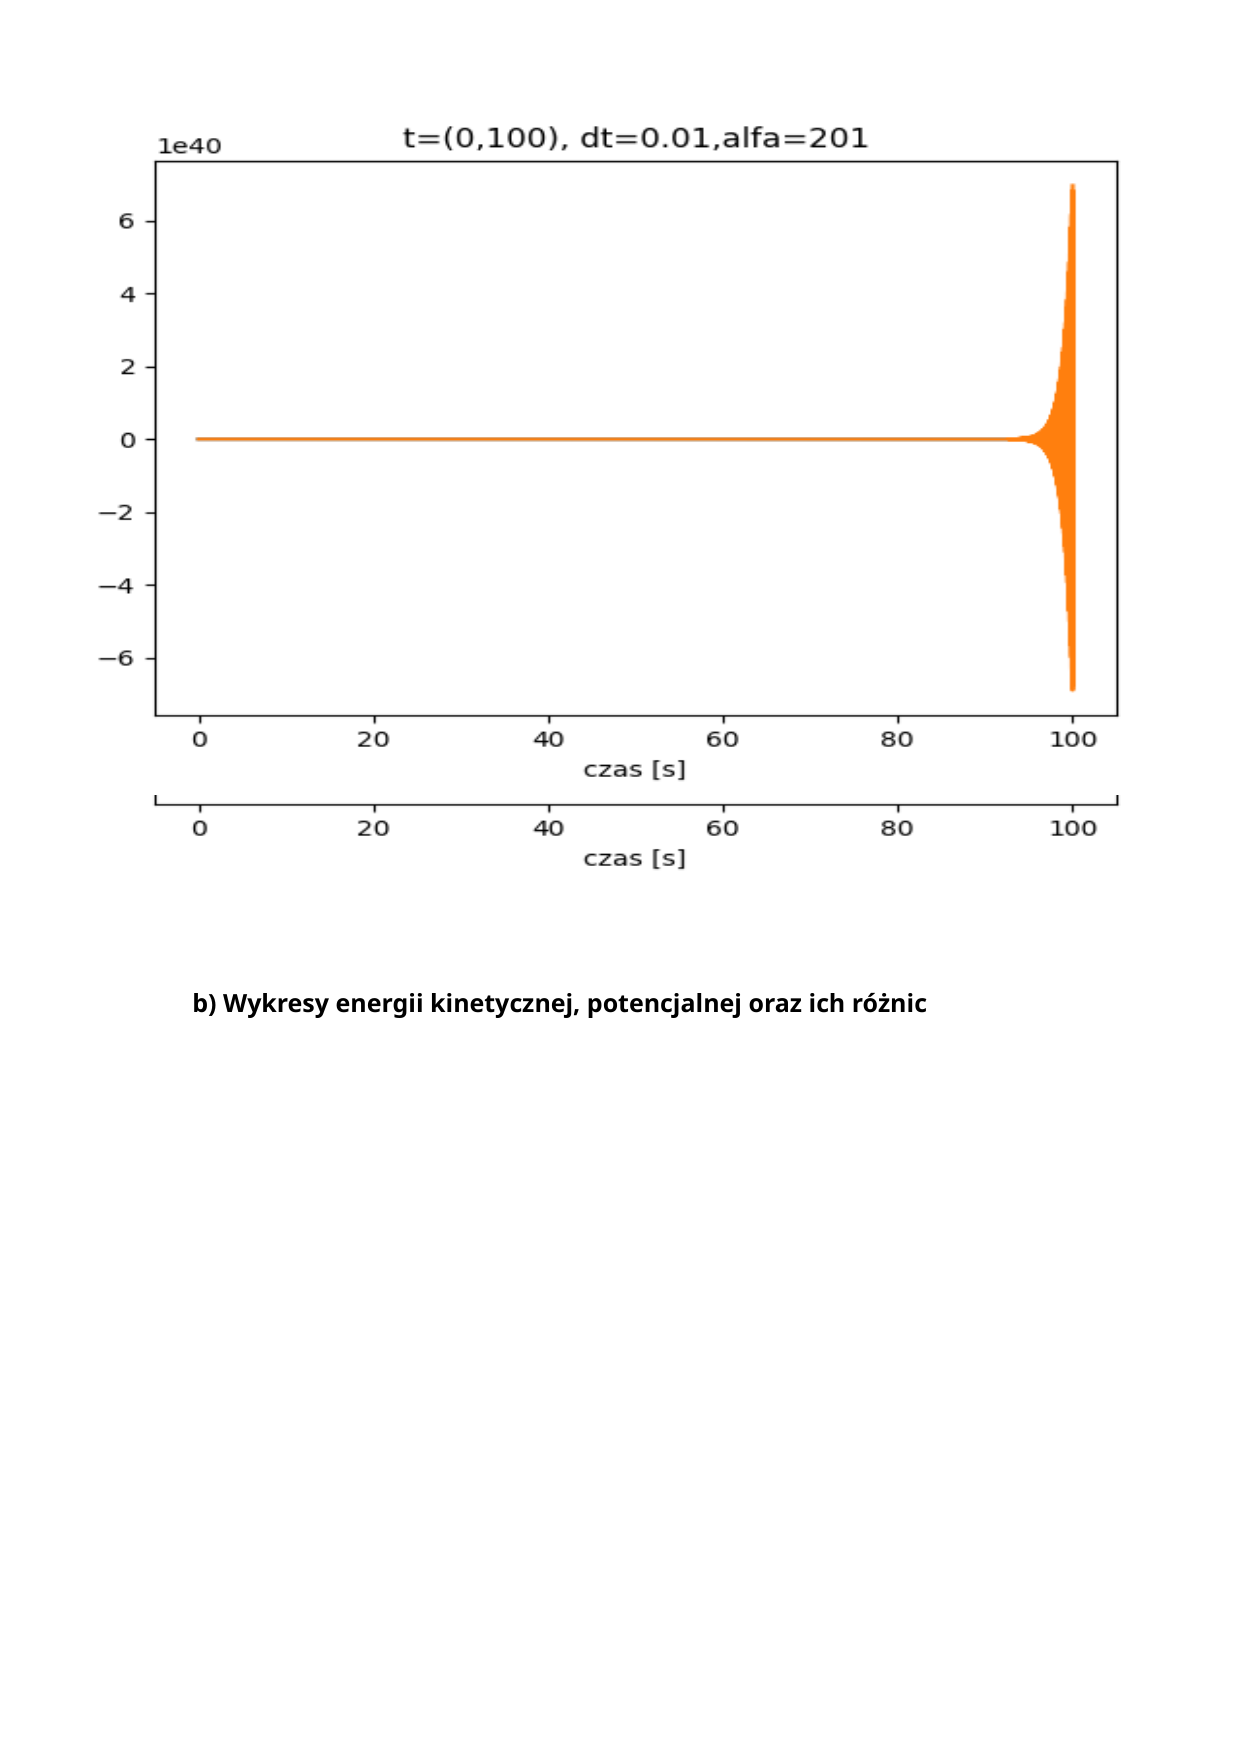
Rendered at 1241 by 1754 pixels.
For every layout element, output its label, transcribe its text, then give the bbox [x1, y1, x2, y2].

text b) Wykresy energii kinetycznej, potencjalnej oraz ich różnic [118, 986, 1122, 1020]
picture [0, 74, 1241, 884]
